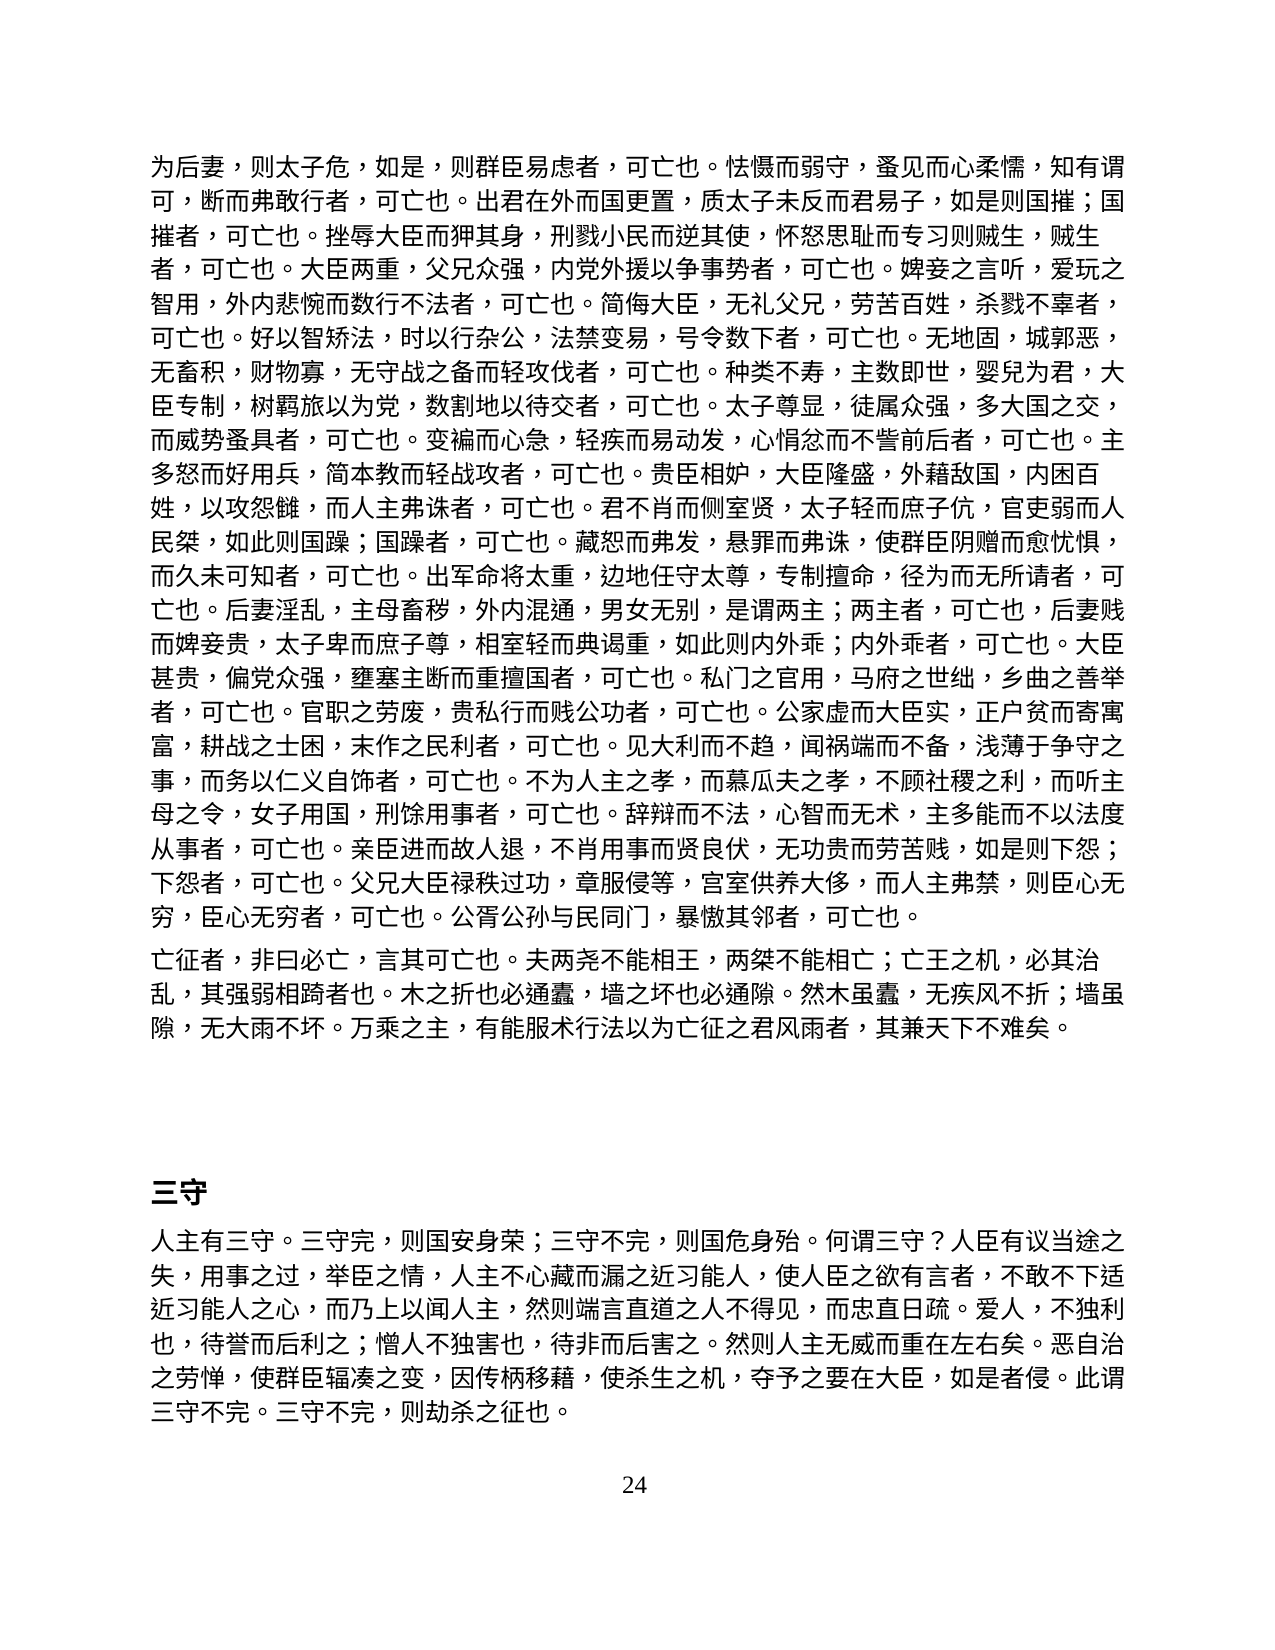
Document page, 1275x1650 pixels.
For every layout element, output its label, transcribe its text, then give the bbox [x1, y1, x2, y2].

text 为后妻，则太子危，如是，则群臣易虑者，可亡也。怯慑而弱守，蚤见而心柔懦，知有谓可，断而弗敢行者，可亡也。出君在外而国更置，质太子未反而君易子，如是则国摧；国摧者，可亡也。挫辱大臣而狎其身，刑戮小民而逆其使，怀怒思耻而专习则贼生，贼生者，可亡也。大臣两重，父兄众强，内党外援以争事势者，可亡也。婢妾之言听，爱玩之智用，外内悲惋而数行不法者，可亡也。简侮大臣，无礼父兄，劳苦百姓，杀戮不辜者，可亡也。好以智矫法，时以行杂公，法禁变易，号令数下者，可亡也。无地固，城郭恶，无畜积，财物寡，无守战之备而轻攻伐者，可亡也。种类不寿，主数即世，婴兒为君，大臣专制，树羁旅以为党，数割地以待交者，可亡也。太子尊显，徒属众强，多大国之交，而威势蚤具者，可亡也。变褊而心急，轻疾而易动发，心悁忿而不訾前后者，可亡也。主多怒而好用兵，简本教而轻战攻者，可亡也。贵臣相妒，大臣隆盛，外藉敌国，内困百姓，以攻怨雠，而人主弗诛者，可亡也。君不肖而侧室贤，太子轻而庶子伉，官吏弱而人民桀，如此则国躁；国躁者，可亡也。藏恕而弗发，悬罪而弗诛，使群臣阴赠而愈忧惧，而久未可知者，可亡也。出军命将太重，边地任守太尊，专制擅命，径为而无所请者，可亡也。后妻淫乱，主母畜秽，外内混通，男女无别，是谓两主；两主者，可亡也，后妻贱而婢妾贵，太子卑而庶子尊，相室轻而典谒重，如此则内外乖；内外乖者，可亡也。大臣甚贵，偏党众强，壅塞主断而重擅国者，可亡也。私门之官用，马府之世绌，乡曲之善举者，可亡也。官职之劳废，贵私行而贱公功者，可亡也。公家虚而大臣实，正户贫而寄寓富，耕战之士困，末作之民利者，可亡也。见大利而不趋，闻祸端而不备，浅薄于争守之事，而务以仁义自饰者，可亡也。不为人主之孝，而慕瓜夫之孝，不顾社稷之利，而听主母之令，女子用国，刑馀用事者，可亡也。辞辩而不法，心智而无术，主多能而不以法度从事者，可亡也。亲臣进而故人退，不肖用事而贤良伏，无功贵而劳苦贱，如是则下怨；下怨者，可亡也。父兄大臣禄秩过功，章服侵等，宫室供养大侈，而人主弗禁，则臣心无穷，臣心无穷者，可亡也。公胥公孙与民同门，暴慠其邻者，可亡也。 [150, 150, 1125, 933]
subtitle 三守 [150, 1172, 1125, 1212]
text 亡征者，非曰必亡，言其可亡也。夫两尧不能相王，两桀不能相亡；亡王之机，必其治乱，其强弱相踦者也。木之折也必通蠹，墙之坏也必通隙。然木虽蠹，无疾风不折；墙虽隙，无大雨不坏。万乘之主，有能服术行法以为亡征之君风雨者，其兼天下不难矣。 [150, 942, 1125, 1044]
text 人主有三守。三守完，则国安身荣；三守不完，则国危身殆。何谓三守？人臣有议当途之失，用事之过，举臣之情，人主不心藏而漏之近习能人，使人臣之欲有言者，不敢不下适近习能人之心，而乃上以闻人主，然则端言直道之人不得见，而忠直日疏。爱人，不独利也，待誉而后利之；憎人不独害也，待非而后害之。然则人主无威而重在左右矣。恶自治之劳惮，使群臣辐凑之变，因传柄移藉，使杀生之机，夺予之要在大臣，如是者侵。此谓三守不完。三守不完，则劫杀之征也。 [150, 1224, 1125, 1428]
